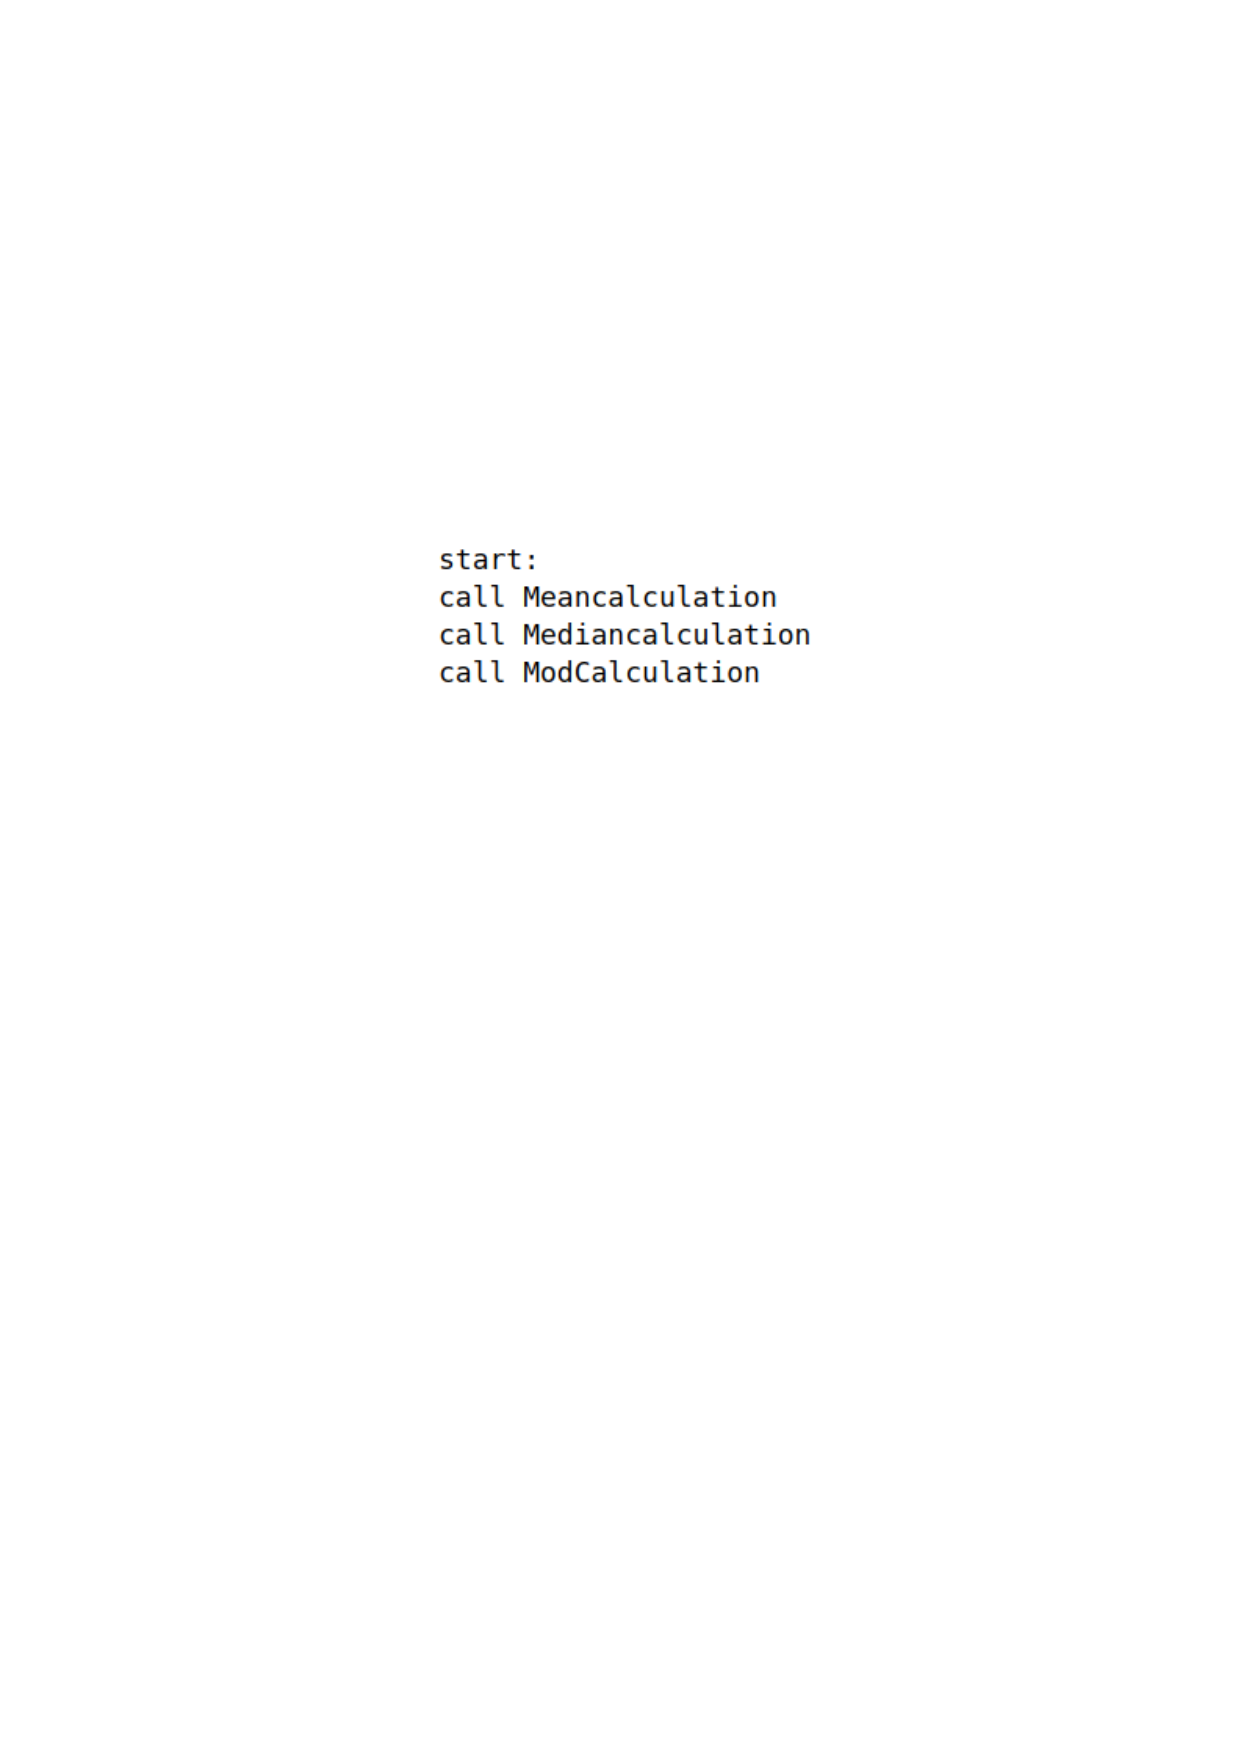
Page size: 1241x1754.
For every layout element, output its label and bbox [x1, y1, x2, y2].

picture [426, 549, 814, 706]
